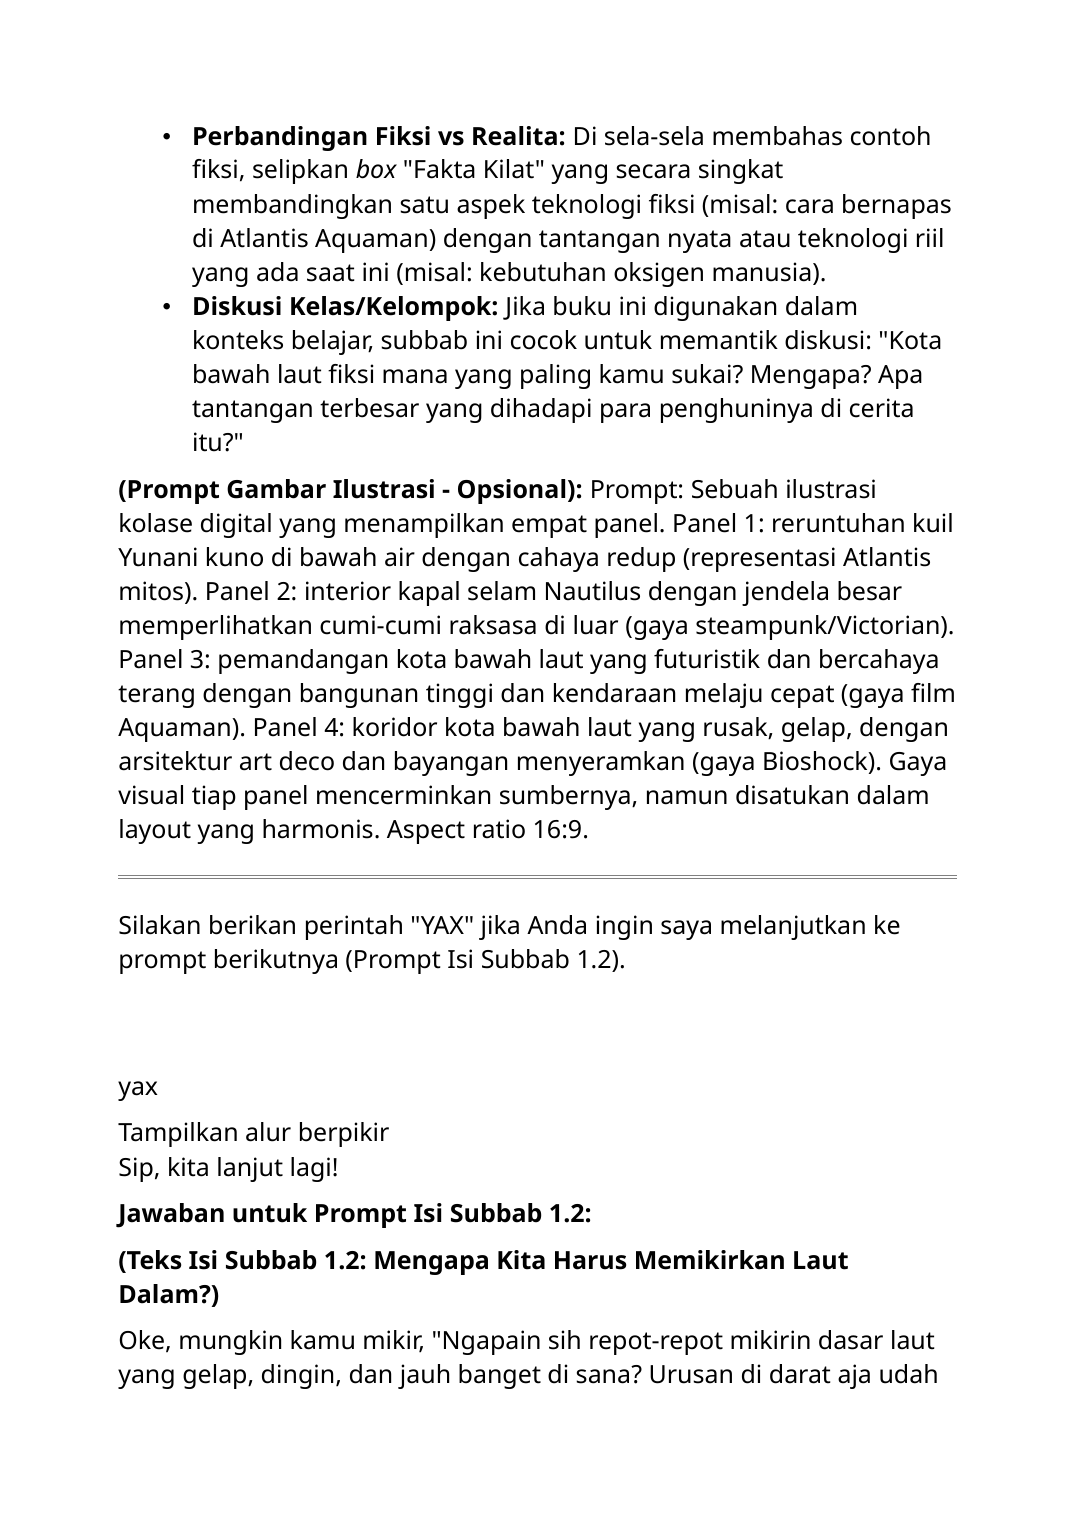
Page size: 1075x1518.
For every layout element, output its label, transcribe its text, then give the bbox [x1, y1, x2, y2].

text (Prompt Gambar Ilustrasi - Opsional): Prompt: Sebuah ilustrasi kolase digital yang menampilkan empat panel. Panel 1: reruntuhan kuil Yunani kuno di bawah air dengan cahaya redup (representasi Atlantis mitos). Panel 2: interior kapal selam Nautilus dengan jendela besar memperlihatkan cumi-cumi raksasa di luar (gaya steampunk/Victorian). Panel 3: pemandangan kota bawah laut yang futuristik dan bercahaya terang dengan bangunan tinggi dan kendaraan melaju cepat (gaya film Aquaman). Panel 4: koridor kota bawah laut yang rusak, gelap, dengan arsitektur art deco dan bayangan menyeramkan (gaya Bioshock). Gaya visual tiap panel mencerminkan sumbernya, namun disatukan dalam layout yang harmonis. Aspect ratio 16:9. [118, 471, 957, 846]
text Tampilkan alur berpikir [118, 1115, 957, 1149]
list Diskusi Kelas/Kelompok: Jika buku ini digunakan dalam konteks belajar, subbab ini cocok untuk memantik diskusi: "Kota bawah laut fiksi mana yang paling kamu sukai? Mengapa? Apa tantangan terbesar yang dihadapi para penghuninya di cerita itu?" [162, 288, 957, 459]
text (Teks Isi Subbab 1.2: Mengapa Kita Harus Memikirkan Laut Dalam?) [118, 1242, 957, 1310]
list Perbandingan Fiksi vs Realita: Di sela-sela membahas contoh fiksi, selipkan box "Fakta Kilat" yang secara singkat membandingkan satu aspek teknologi fiksi (misal: cara bernapas di Atlantis Aquaman) dengan tantangan nyata atau teknologi riil yang ada saat ini (misal: kebutuhan oksigen manusia). [162, 118, 957, 288]
text Sip, kita lanjut lagi! [118, 1149, 957, 1183]
text Silakan berikan perintah "YAX" jika Anda ingin saya melanjutkan ke prompt berikutnya (Prompt Isi Subbab 1.2). [118, 907, 957, 975]
text Jawaban untuk Prompt Isi Subbab 1.2: [118, 1196, 957, 1230]
text yax [118, 1068, 957, 1103]
text Oke, mungkin kamu mikir, "Ngapain sih repot-repot mikirin dasar laut yang gelap, dingin, dan jauh banget di sana? Urusan di darat aja udah [118, 1323, 957, 1391]
